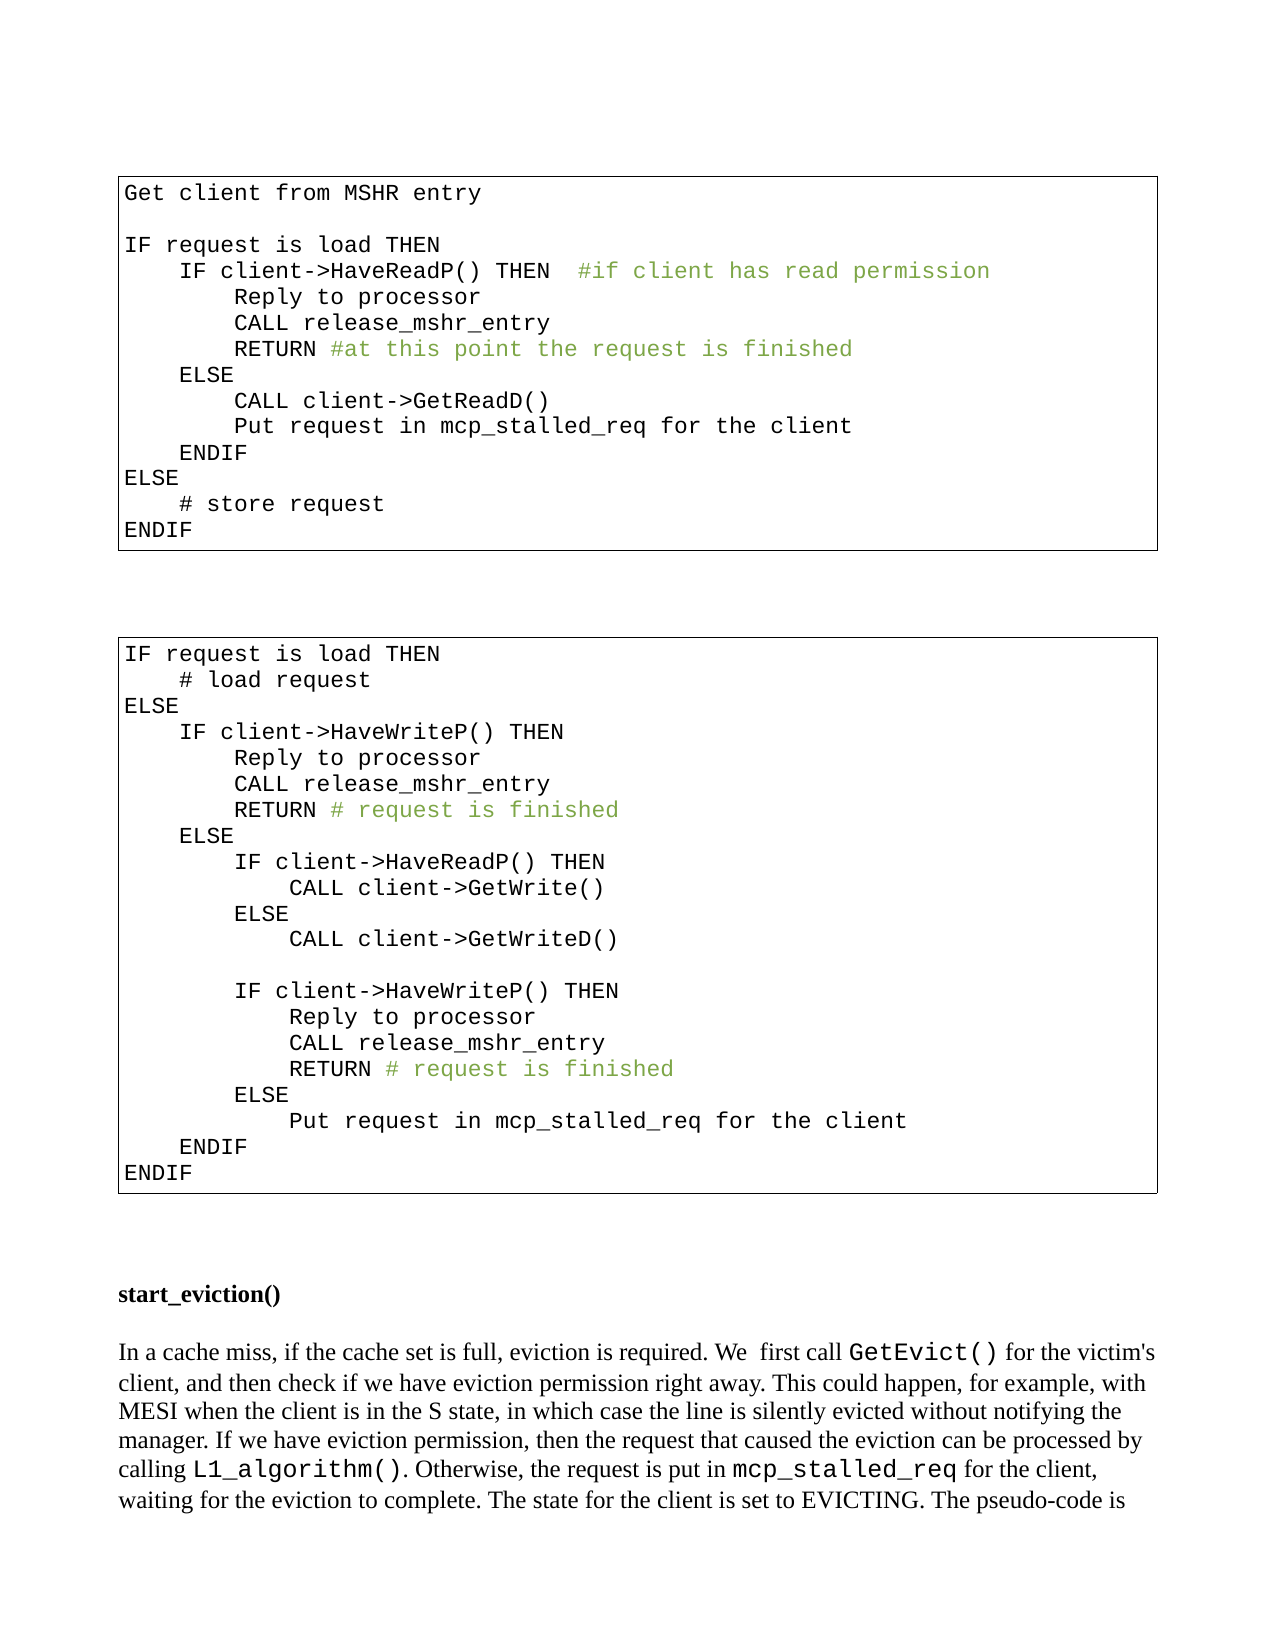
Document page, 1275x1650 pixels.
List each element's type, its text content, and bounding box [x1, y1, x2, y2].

table_header Get client from MSHR entry IF request is load THEN IF client->HaveReadP() THEN #if client has read permission Reply to processor CALL release_mshr_entry RETURN #at this point the request is finished ELSE CALL client->GetReadD() Put request in mcp_stalled_req for the client ENDIF ELSE # store request ENDIF [119, 177, 1157, 550]
text In a cache miss, if the cache set is full, eviction is required. We first call GetEvict() for the victim's client, and then check if we have eviction permission right away. This could happen, for example, with MESI when the client is in the S state, in which case the line is silently evicted without notifying the manager. If we have eviction permission, then the request that caused the eviction can be processed by calling L1_algorithm(). Otherwise, the request is put in mcp_stalled_req for the client, waiting for the eviction to complete. The state for the client is set to EVICTING. The pseudo-code is [118, 1337, 1157, 1513]
table_header IF request is load THEN # load request ELSE IF client->HaveWriteP() THEN Reply to processor CALL release_mshr_entry RETURN # request is finished ELSE IF client->HaveReadP() THEN CALL client->GetWrite() ELSE CALL client->GetWriteD() IF client->HaveWriteP() THEN Reply to processor CALL release_mshr_entry RETURN # request is finished ELSE Put request in mcp_stalled_req for the client ENDIF ENDIF [119, 638, 1157, 1193]
text start_eviction() [118, 1279, 1157, 1308]
